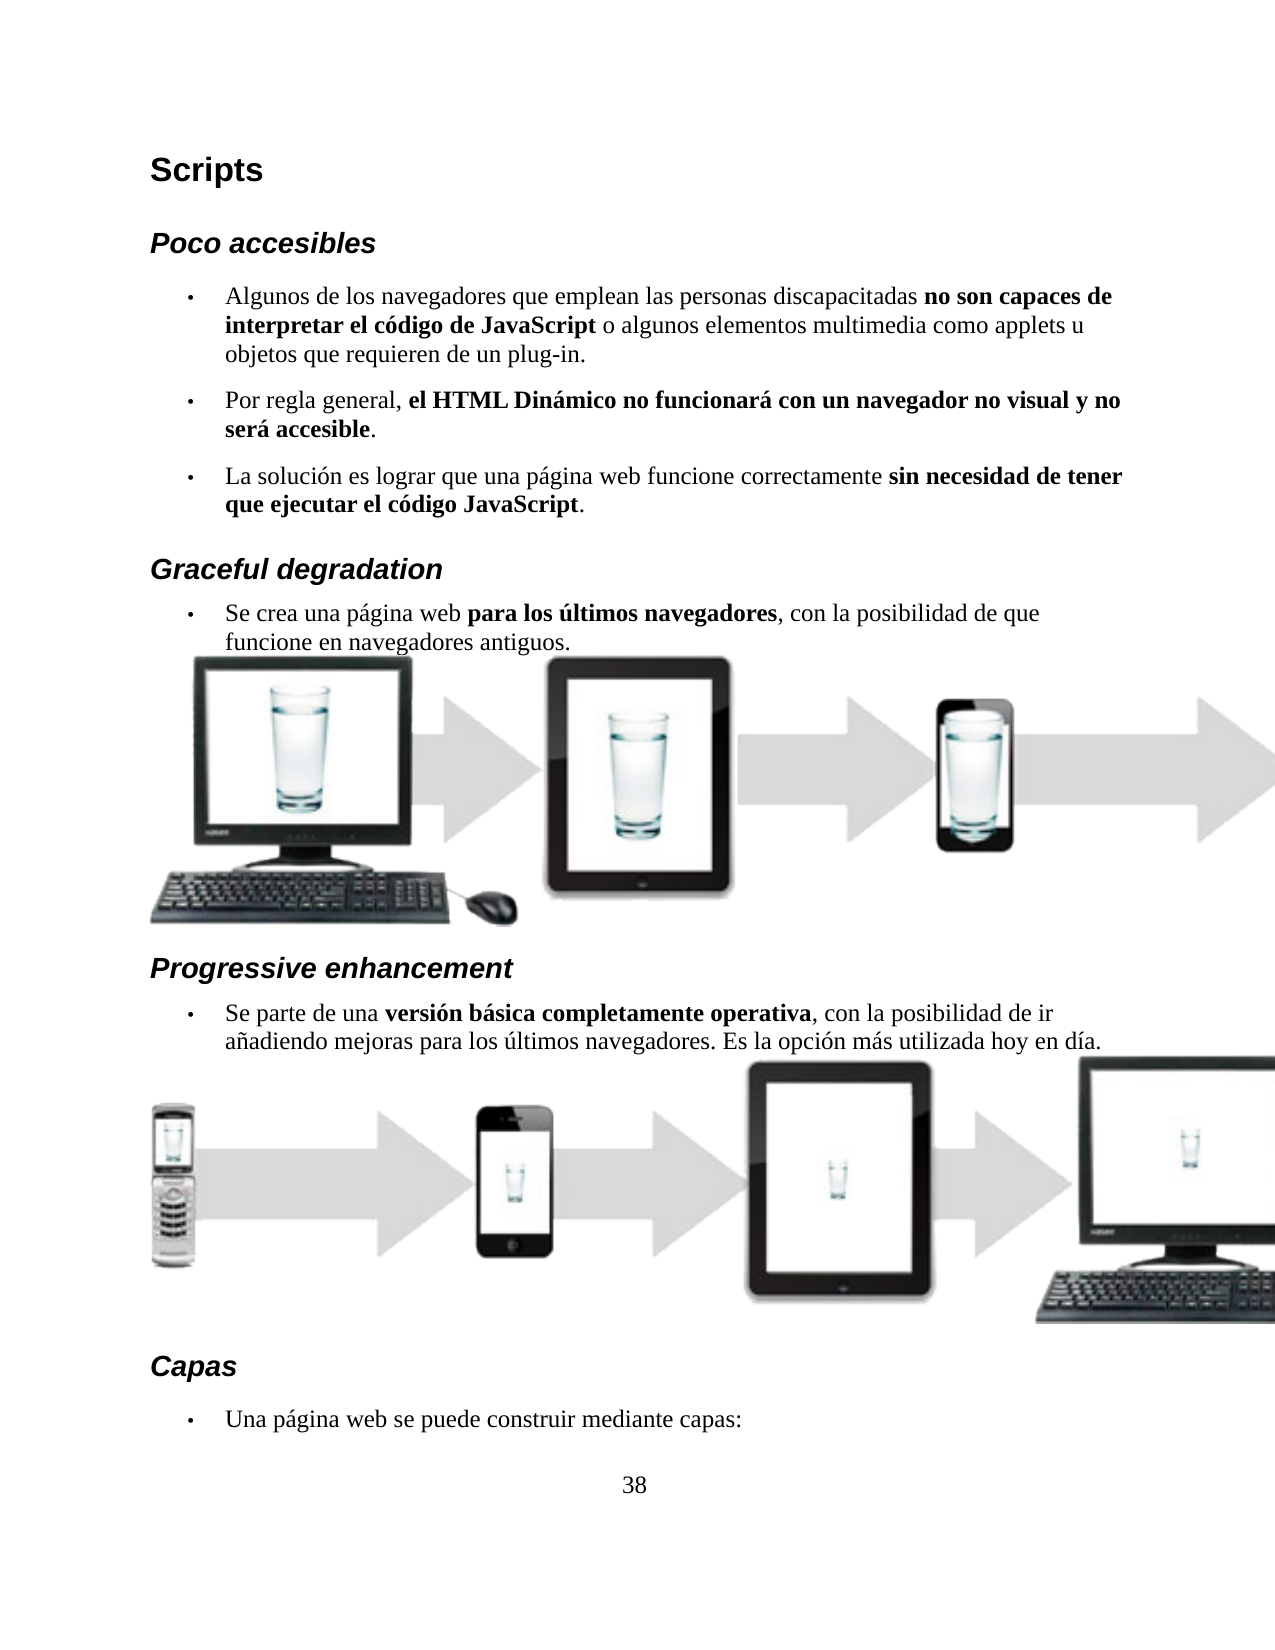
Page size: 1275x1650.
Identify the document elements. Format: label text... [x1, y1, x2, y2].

list Se parte de una versión básica completamente operativa, con la posibilidad de ir añadiendo mejoras para los últimos navegadores. Es la opción más utilizada hoy en día. [187, 998, 1125, 1055]
subtitle Poco accesibles [150, 226, 1125, 260]
list Se crea una página web para los últimos navegadores, con la posibilidad de que funcione en navegadores antiguos. [187, 598, 1125, 655]
list Algunos de los navegadores que emplean las personas discapacitadas no son capaces de interpretar el código de JavaScript o algunos elementos multimedia como applets u objetos que requieren de un plug-in. [187, 281, 1125, 367]
list Una página web se puede construir mediante capas: [187, 1404, 1125, 1433]
subtitle Scripts [150, 150, 1125, 189]
picture [150, 655, 1275, 927]
list La solución es lograr que una página web funcione correctamente sin necesidad de tener que ejecutar el código JavaScript. [187, 461, 1125, 518]
subtitle Capas [150, 1349, 1125, 1382]
subtitle Graceful degradation [150, 552, 1125, 586]
picture [150, 1055, 1275, 1324]
list Por regla general, el HTML Dinámico no funcionará con un navegador no visual y no será accesible. [187, 385, 1125, 443]
subtitle Progressive enhancement [150, 952, 1125, 985]
